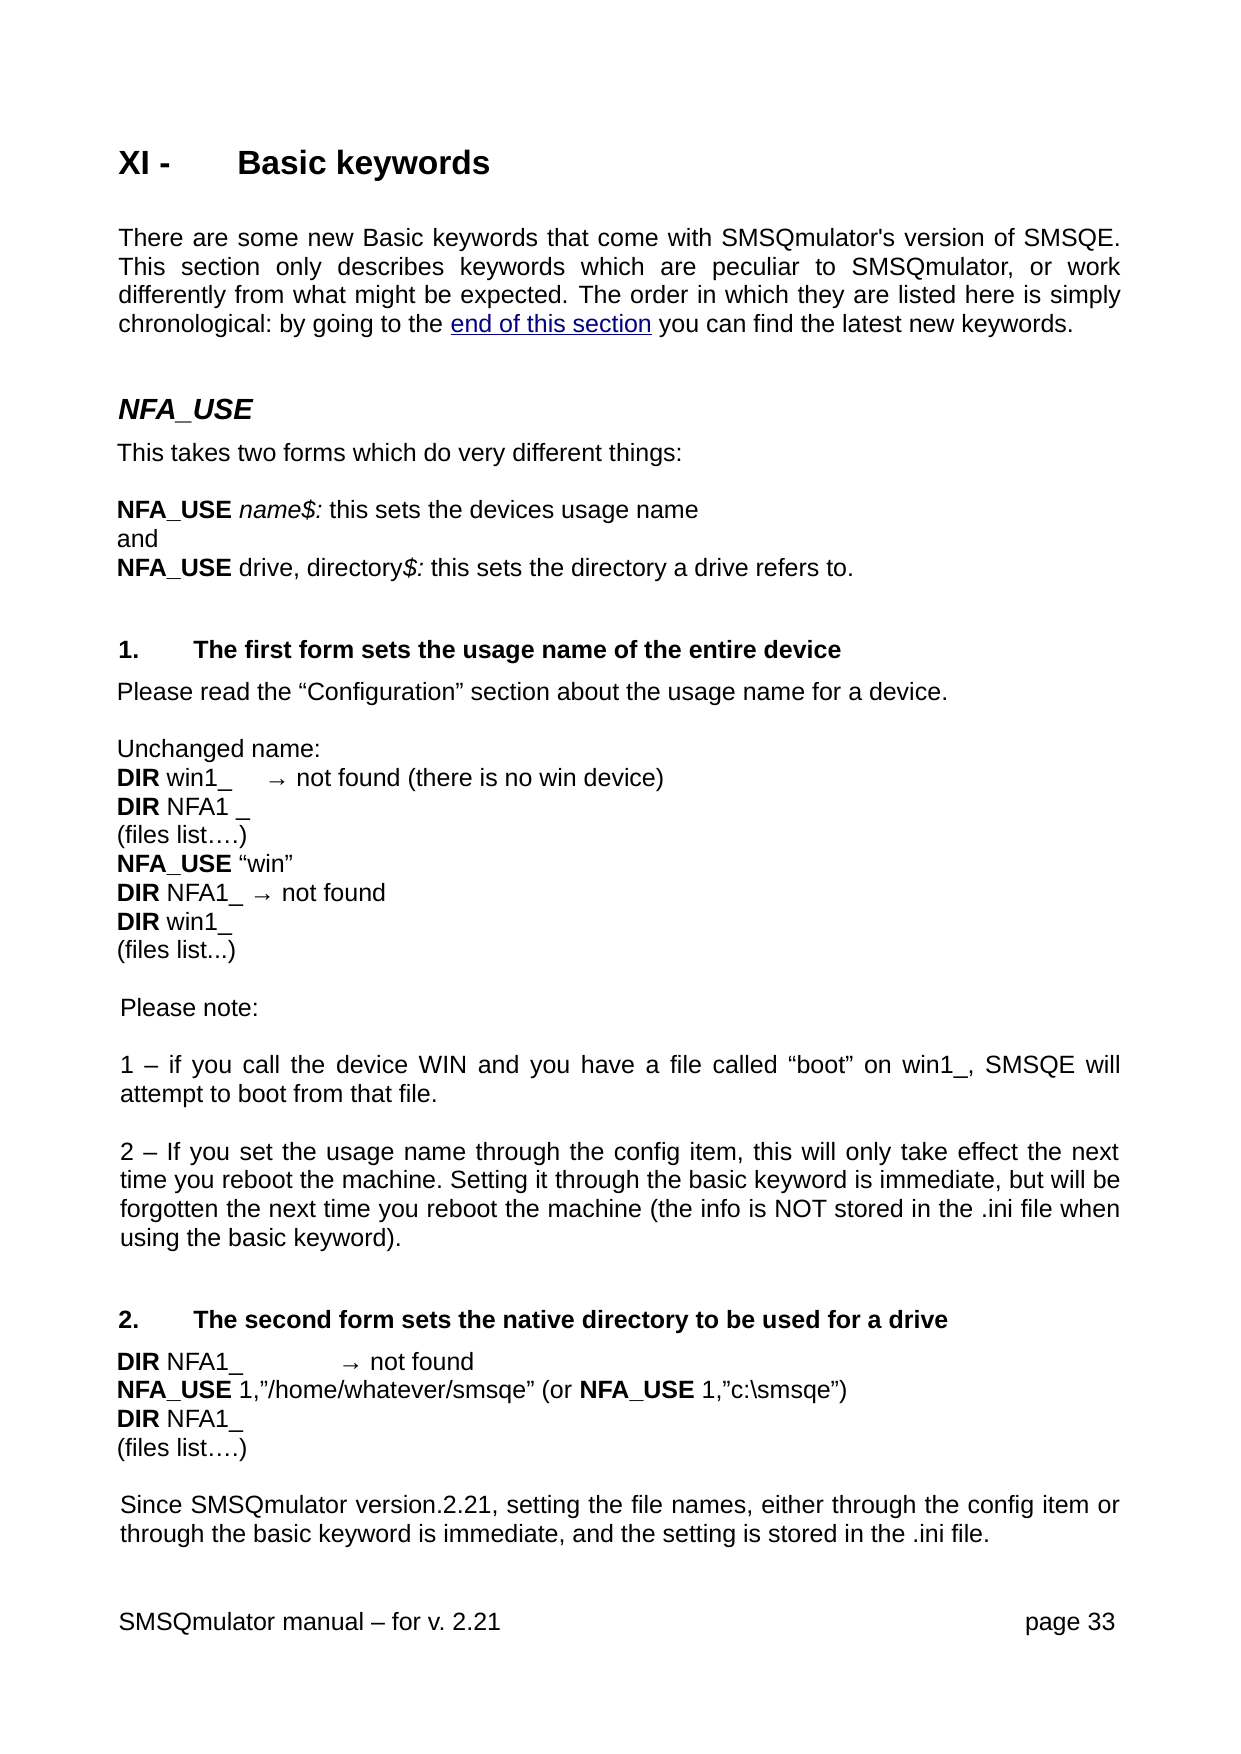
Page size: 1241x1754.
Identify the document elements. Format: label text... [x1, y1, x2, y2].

subtitle The first form sets the usage name of the entire device [118, 635, 1122, 664]
text 2 – If you set the usage name through the config item, this will only take effect the next time you reboot the machine. Setting it through the basic keyword is immediate, but will be forgotten the next time you reboot the machine (the info is NOT stored in the .ini file when using the basic keyword). [120, 1137, 1122, 1252]
text NFA_USE name$: this sets the devices usage name [117, 495, 1122, 524]
text DIR win1_ → not found (there is no win device) [117, 763, 1122, 792]
text There are some new Basic keywords that come with SMSQmulator's version of SMSQE. This section only describes keywords which are peculiar to SMSQmulator, or work differently from what might be expected. The order in which they are listed here is simply chronological: by going to the end of this section you can find the latest new keywords. [118, 223, 1122, 338]
text DIR win1_ [117, 907, 1122, 935]
text Please read the “Configuration” section about the usage name for a device. [117, 677, 1122, 705]
text Please note: [120, 993, 1122, 1022]
text DIR NFA1_ [117, 1404, 1122, 1433]
text (files list….) [117, 820, 1122, 849]
text 1 – if you call the device WIN and you have a file called “boot” on win1_, SMSQE will attempt to boot from that file. [120, 1050, 1122, 1108]
text DIR NFA1_ → not found [117, 1347, 1122, 1375]
text DIR NFA1_ → not found [117, 878, 1122, 907]
text (files list...) [117, 935, 1122, 964]
subtitle The second form sets the native directory to be used for a drive [118, 1305, 1122, 1334]
text DIR NFA1 _ [117, 792, 1122, 820]
text NFA_USE “win” [117, 849, 1122, 878]
text NFA_USE 1,”/home/whatever/smsqe” (or NFA_USE 1,”c:\smsqe”) [117, 1375, 1122, 1404]
text (files list….) [117, 1433, 1122, 1462]
text Since SMSQmulator version.2.21, setting the file names, either through the config item or through the basic keyword is immediate, and the setting is stored in the .ini file. [120, 1490, 1122, 1548]
subtitle Basic keywords [118, 143, 1122, 182]
text and [117, 524, 1122, 553]
text NFA_USE drive, directory$: this sets the directory a drive refers to. [117, 553, 1122, 582]
text Unchanged name: [117, 734, 1122, 763]
subtitle NFA_USE [118, 392, 1122, 425]
text This takes two forms which do very different things: [117, 438, 1122, 467]
